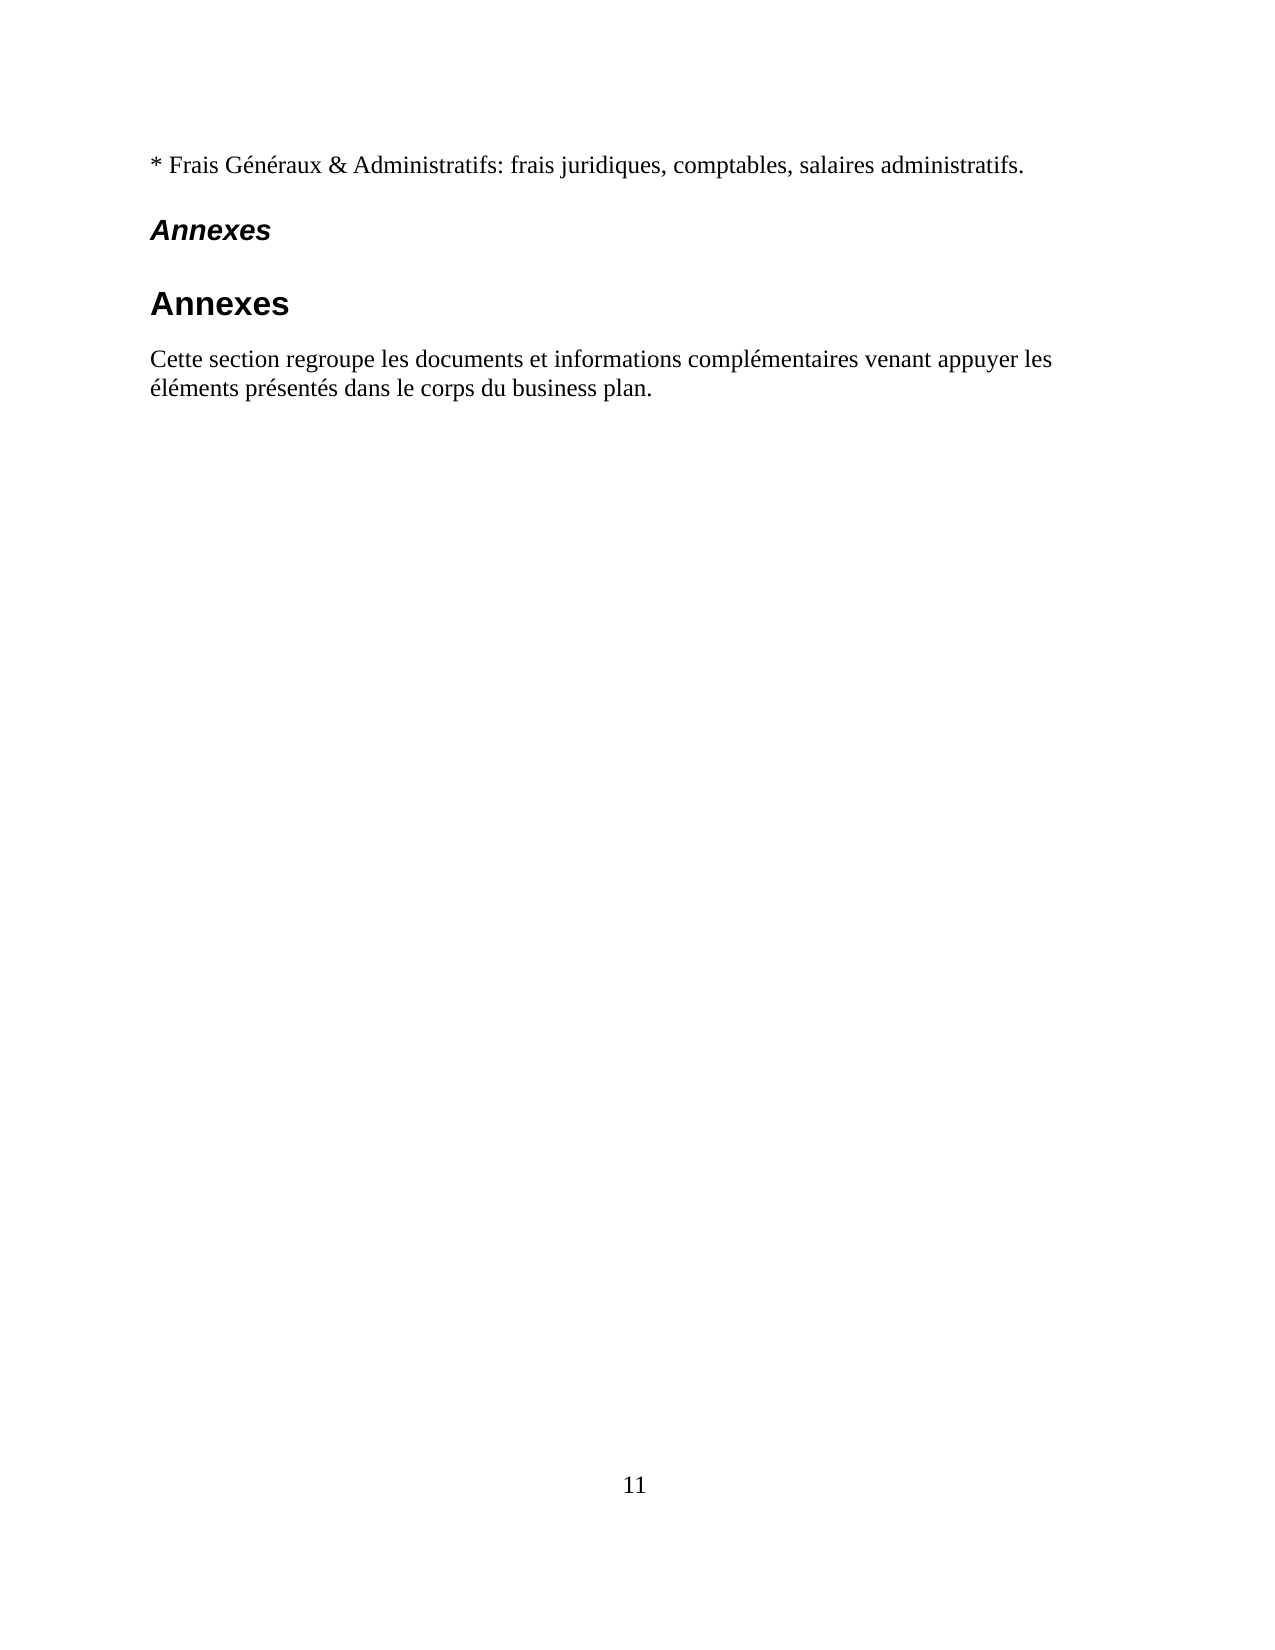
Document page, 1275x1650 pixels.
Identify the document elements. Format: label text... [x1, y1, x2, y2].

text * Frais Généraux & Administratifs: frais juridiques, comptables, salaires administratifs. [150, 150, 1125, 179]
subtitle Annexes [150, 213, 1125, 246]
text Cette section regroupe les documents et informations complémentaires venant appuyer les éléments présentés dans le corps du business plan. [150, 344, 1125, 401]
subtitle Annexes [150, 284, 1125, 322]
